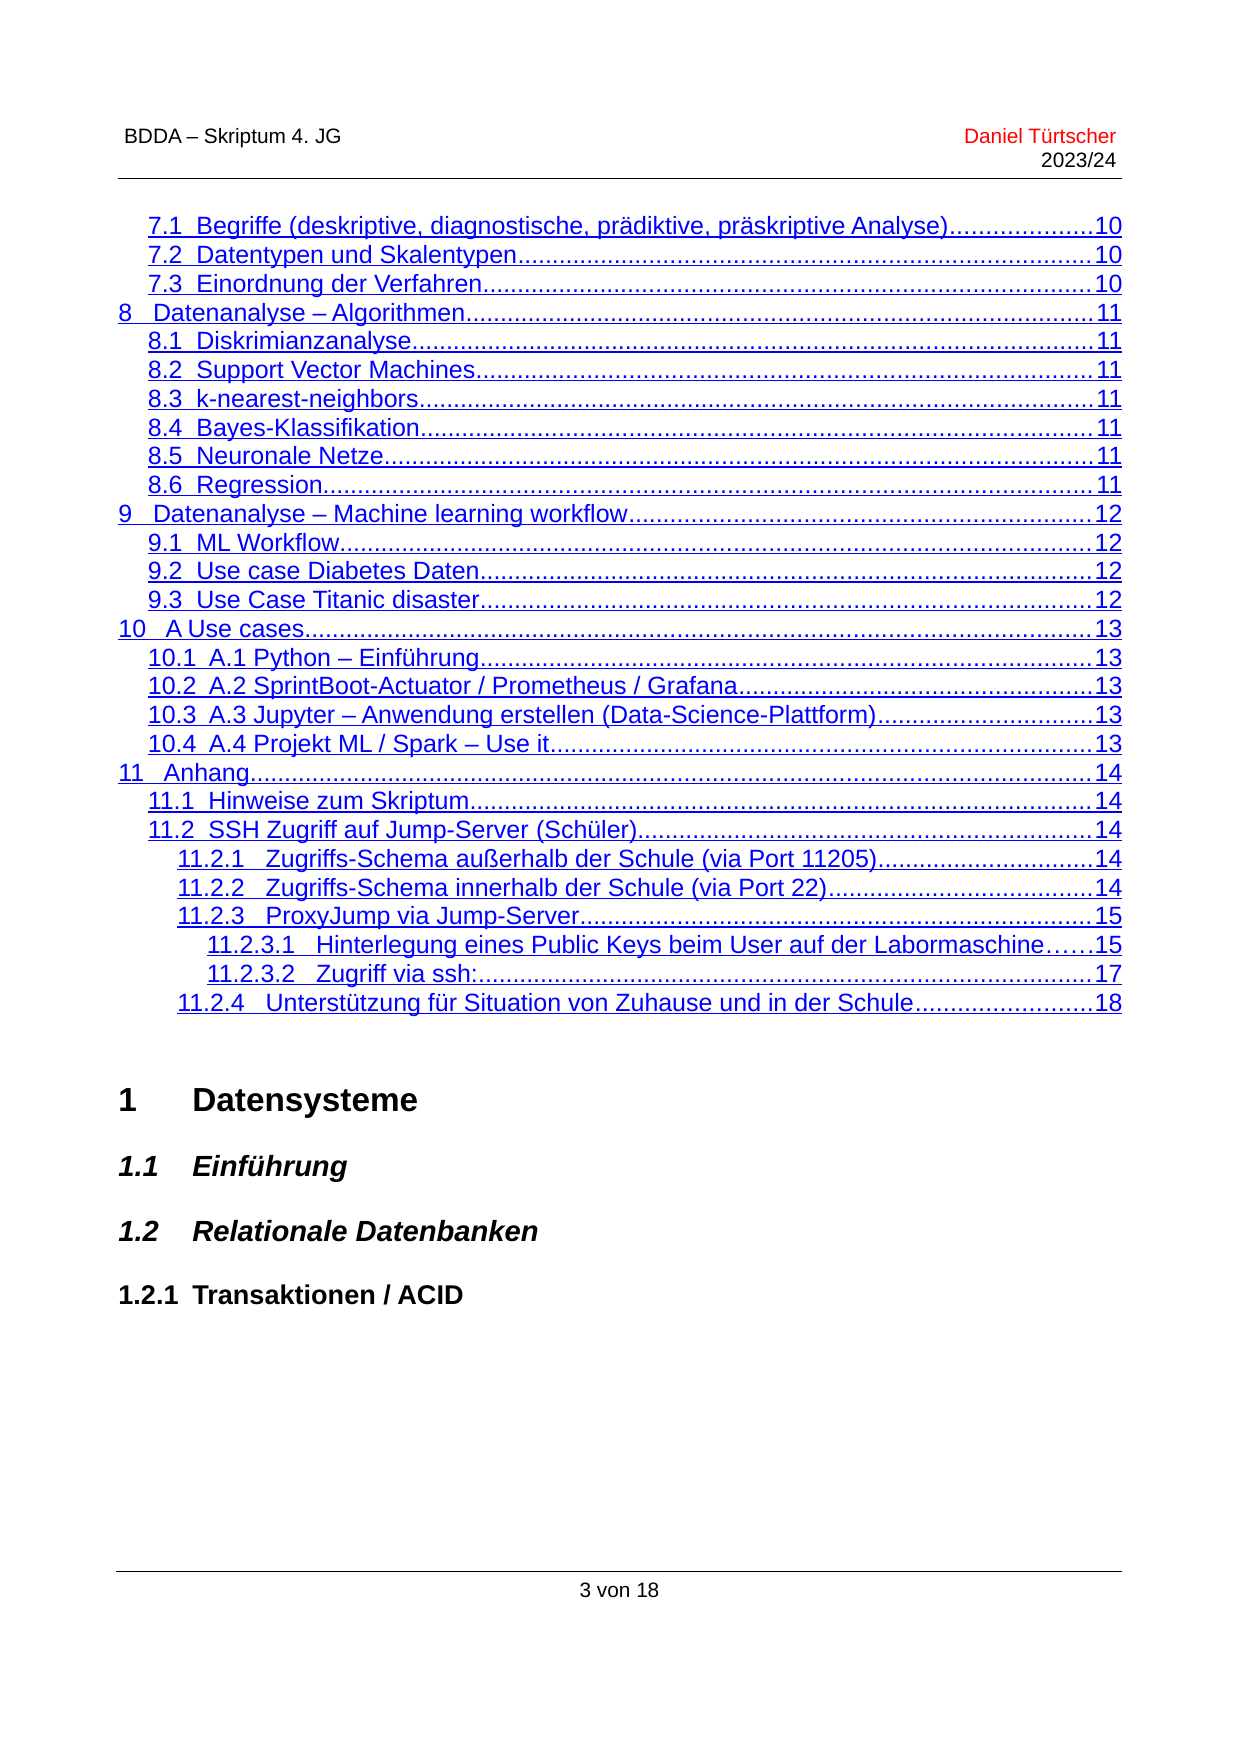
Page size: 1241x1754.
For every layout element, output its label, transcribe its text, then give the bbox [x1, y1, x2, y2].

text 10.2 A.2 SprintBoot-Actuator / Prometheus / Grafana 13 [148, 671, 1122, 696]
text 10 A Use cases 13 [118, 614, 1122, 639]
text 8 Datenanalyse – Algorithmen 11 [118, 297, 1122, 323]
text 9 Datenanalyse – Machine learning workflow 12 [118, 499, 1122, 524]
text 11 Anhang 14 [118, 757, 1122, 783]
text 11.2 SSH Zugriff auf Jump-Server (Schüler) 14 [148, 815, 1122, 840]
text 8.1 Diskrimianzanalyse 11 [148, 326, 1122, 351]
text 8.3 k-nearest-neighbors 11 [148, 384, 1122, 409]
text 11.2.1 Zugriffs-Schema außerhalb der Schule (via Port 11205) 14 [177, 844, 1122, 869]
text 9.2 Use case Diabetes Daten 12 [148, 556, 1122, 581]
text 10.1 A.1 Python – Einführung 13 [148, 642, 1122, 668]
text 8.4 Bayes-Klassifikation 11 [148, 412, 1122, 438]
text 11.2.3.2 Zugriff via ssh: 17 [207, 959, 1122, 984]
text 11.1 Hinweise zum Skriptum 14 [148, 786, 1122, 811]
text 8.2 Support Vector Machines 11 [148, 355, 1122, 380]
text 7.2 Datentypen und Skalentypen 10 [148, 240, 1122, 265]
text 9.1 ML Workflow 12 [148, 527, 1122, 553]
text 11.2.3.1 Hinterlegung eines Public Keys beim User auf der Labormaschine 15 [207, 930, 1122, 955]
subtitle Einführung [118, 1149, 1122, 1183]
text 8.5 Neuronale Netze 11 [148, 441, 1122, 466]
text 10.3 A.3 Jupyter – Anwendung erstellen (Data-Science-Plattform) 13 [148, 700, 1122, 725]
text 8.6 Regression 11 [148, 470, 1122, 495]
text 7.1 Begriffe (deskriptive, diagnostische, prädiktive, präskriptive Analyse) 10 [148, 211, 1122, 236]
subtitle Datensysteme [118, 1080, 1122, 1118]
text 11.2.2 Zugriffs-Schema innerhalb der Schule (via Port 22) 14 [177, 872, 1122, 898]
text 7.3 Einordnung der Verfahren 10 [148, 269, 1122, 294]
text 11.2.4 Unterstützung für Situation von Zuhause und in der Schule 18 [177, 987, 1122, 1013]
subtitle Relationale Datenbanken [118, 1214, 1122, 1248]
subtitle Transaktionen / ACID [118, 1279, 1122, 1310]
text 10.4 A.4 Projekt ML / Spark – Use it 13 [148, 729, 1122, 754]
text 9.3 Use Case Titanic disaster 12 [148, 585, 1122, 610]
text 11.2.3 ProxyJump via Jump-Server 15 [177, 901, 1122, 926]
